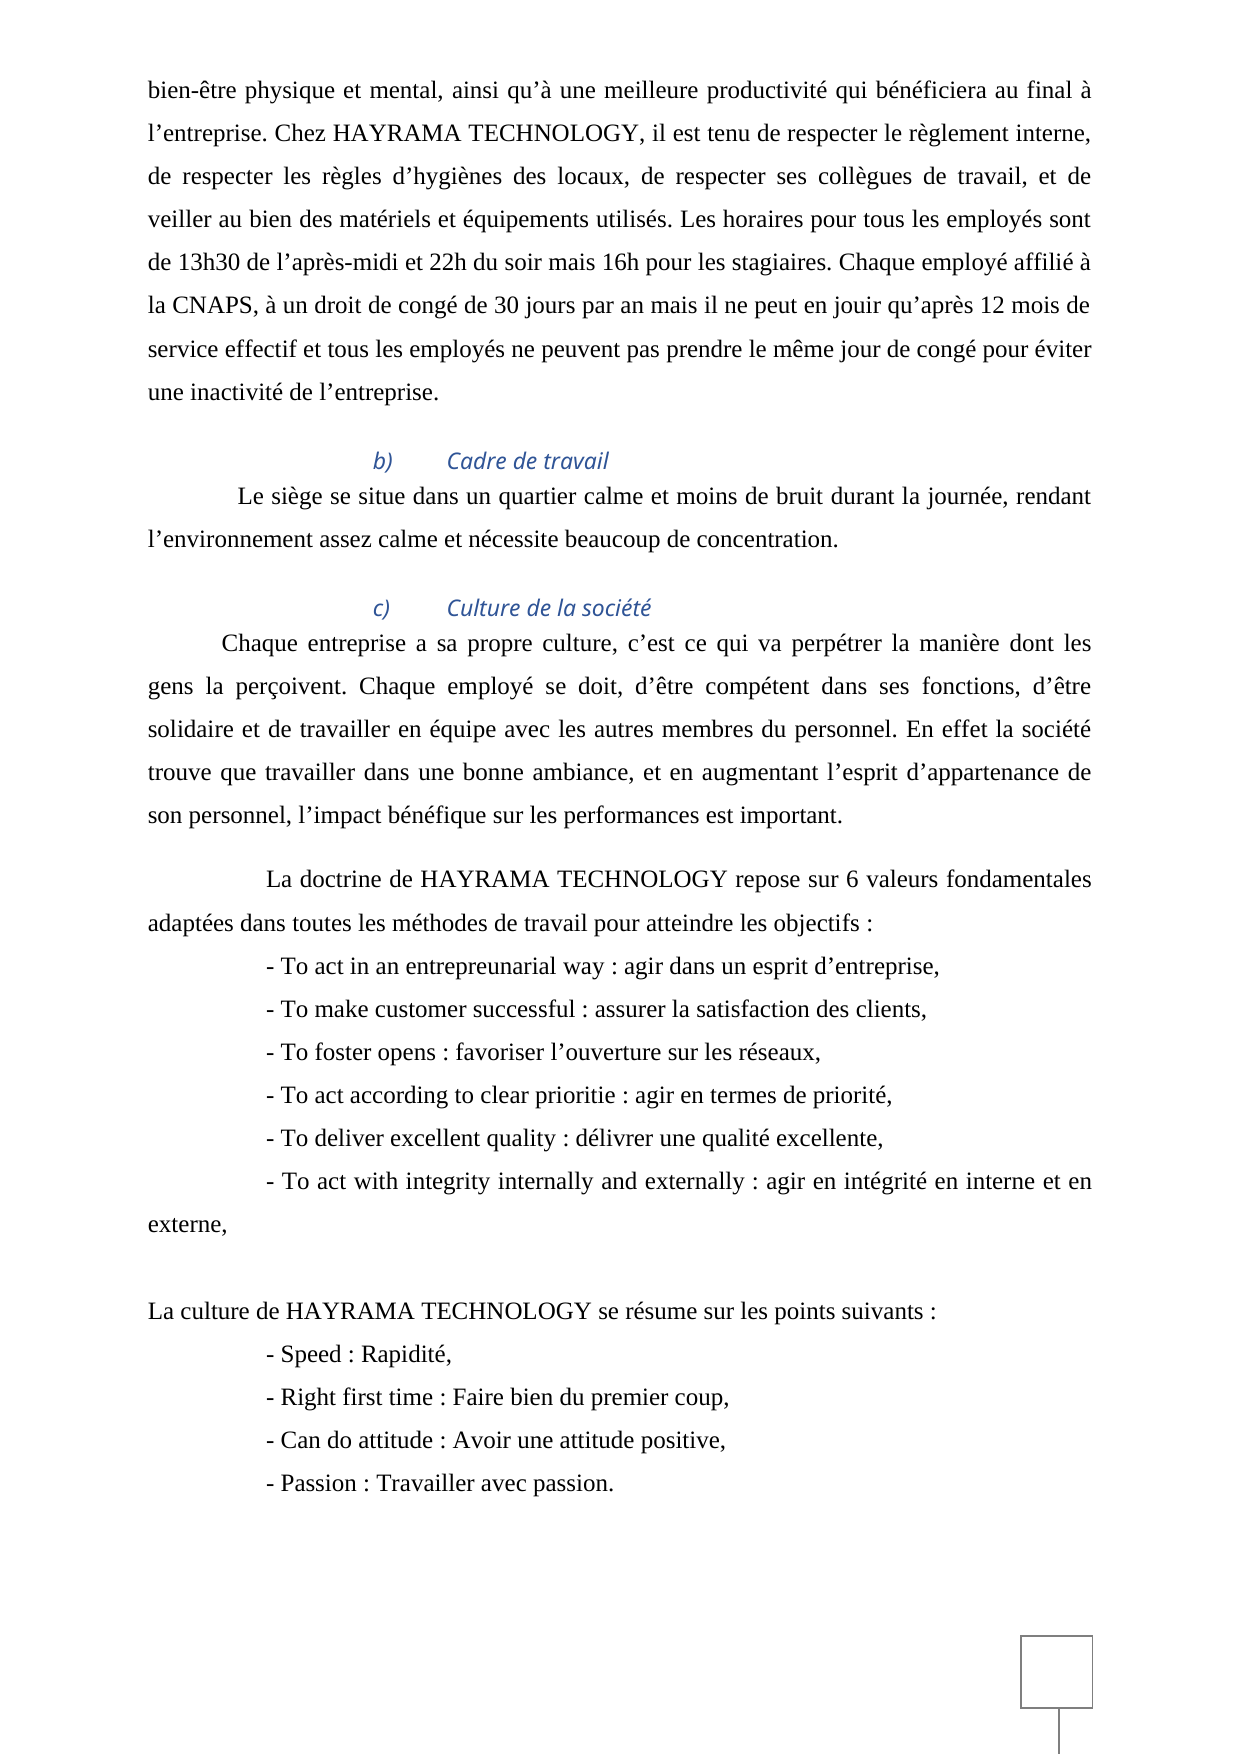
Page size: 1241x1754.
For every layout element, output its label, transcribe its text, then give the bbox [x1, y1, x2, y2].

text La doctrine de HAYRAMA TECHNOLOGY repose sur 6 valeurs fondamentales adaptées dans toutes les méthodes de travail pour atteindre les objectifs : [148, 864, 1093, 936]
subtitle Cadre de travail [373, 445, 1093, 476]
text - To deliver excellent quality : délivrer une qualité excellente, [148, 1123, 1093, 1152]
text - To act according to clear prioritie : agir en termes de priorité, [148, 1080, 1093, 1109]
text - Speed : Rapidité, [148, 1339, 1093, 1368]
text - Passion : Travailler avec passion. [148, 1468, 1093, 1497]
text - To make customer successful : assurer la satisfaction des clients, [148, 994, 1093, 1023]
text Chaque entreprise a sa propre culture, c’est ce qui va perpétrer la manière dont les gens la perçoivent. Chaque employé se doit, d’être compétent dans ses fonctions, d’être solidaire et de travailler en équipe avec les autres membres du personnel. En effet la société trouve que travailler dans une bonne ambiance, et en augmentant l’esprit d’appartenance de son personnel, l’impact bénéfique sur les performances est important. [148, 628, 1093, 829]
text La culture de HAYRAMA TECHNOLOGY se résume sur les points suivants : [148, 1296, 1093, 1324]
text - Can do attitude : Avoir une attitude positive, [148, 1425, 1093, 1454]
subtitle Culture de la société [373, 592, 1093, 623]
text bien-être physique et mental, ainsi qu’à une meilleure productivité qui bénéficiera au final à l’entreprise. Chez HAYRAMA TECHNOLOGY, il est tenu de respecter le règlement interne, de respecter les règles d’hygiènes des locaux, de respecter ses collègues de travail, et de veiller au bien des matériels et équipements utilisés. Les horaires pour tous les employés sont de 13h30 de l’après-midi et 22h du soir mais 16h pour les stagiaires. Chaque employé affilié à la CNAPS, à un droit de congé de 30 jours par an mais il ne peut en jouir qu’après 12 mois de service effectif et tous les employés ne peuvent pas prendre le même jour de congé pour éviter une inactivité de l’entreprise. [148, 75, 1093, 406]
text - To act with integrity internally and externally : agir en intégrité en interne et en externe, [148, 1166, 1093, 1238]
text - To foster opens : favoriser l’ouverture sur les réseaux, [148, 1037, 1093, 1066]
text Le siège se situe dans un quartier calme et moins de bruit durant la journée, rendant l’environnement assez calme et nécessite beaucoup de concentration. [148, 481, 1093, 553]
text - Right first time : Faire bien du premier coup, [148, 1382, 1093, 1411]
text - To act in an entrepreunarial way : agir dans un esprit d’entreprise, [148, 951, 1093, 979]
